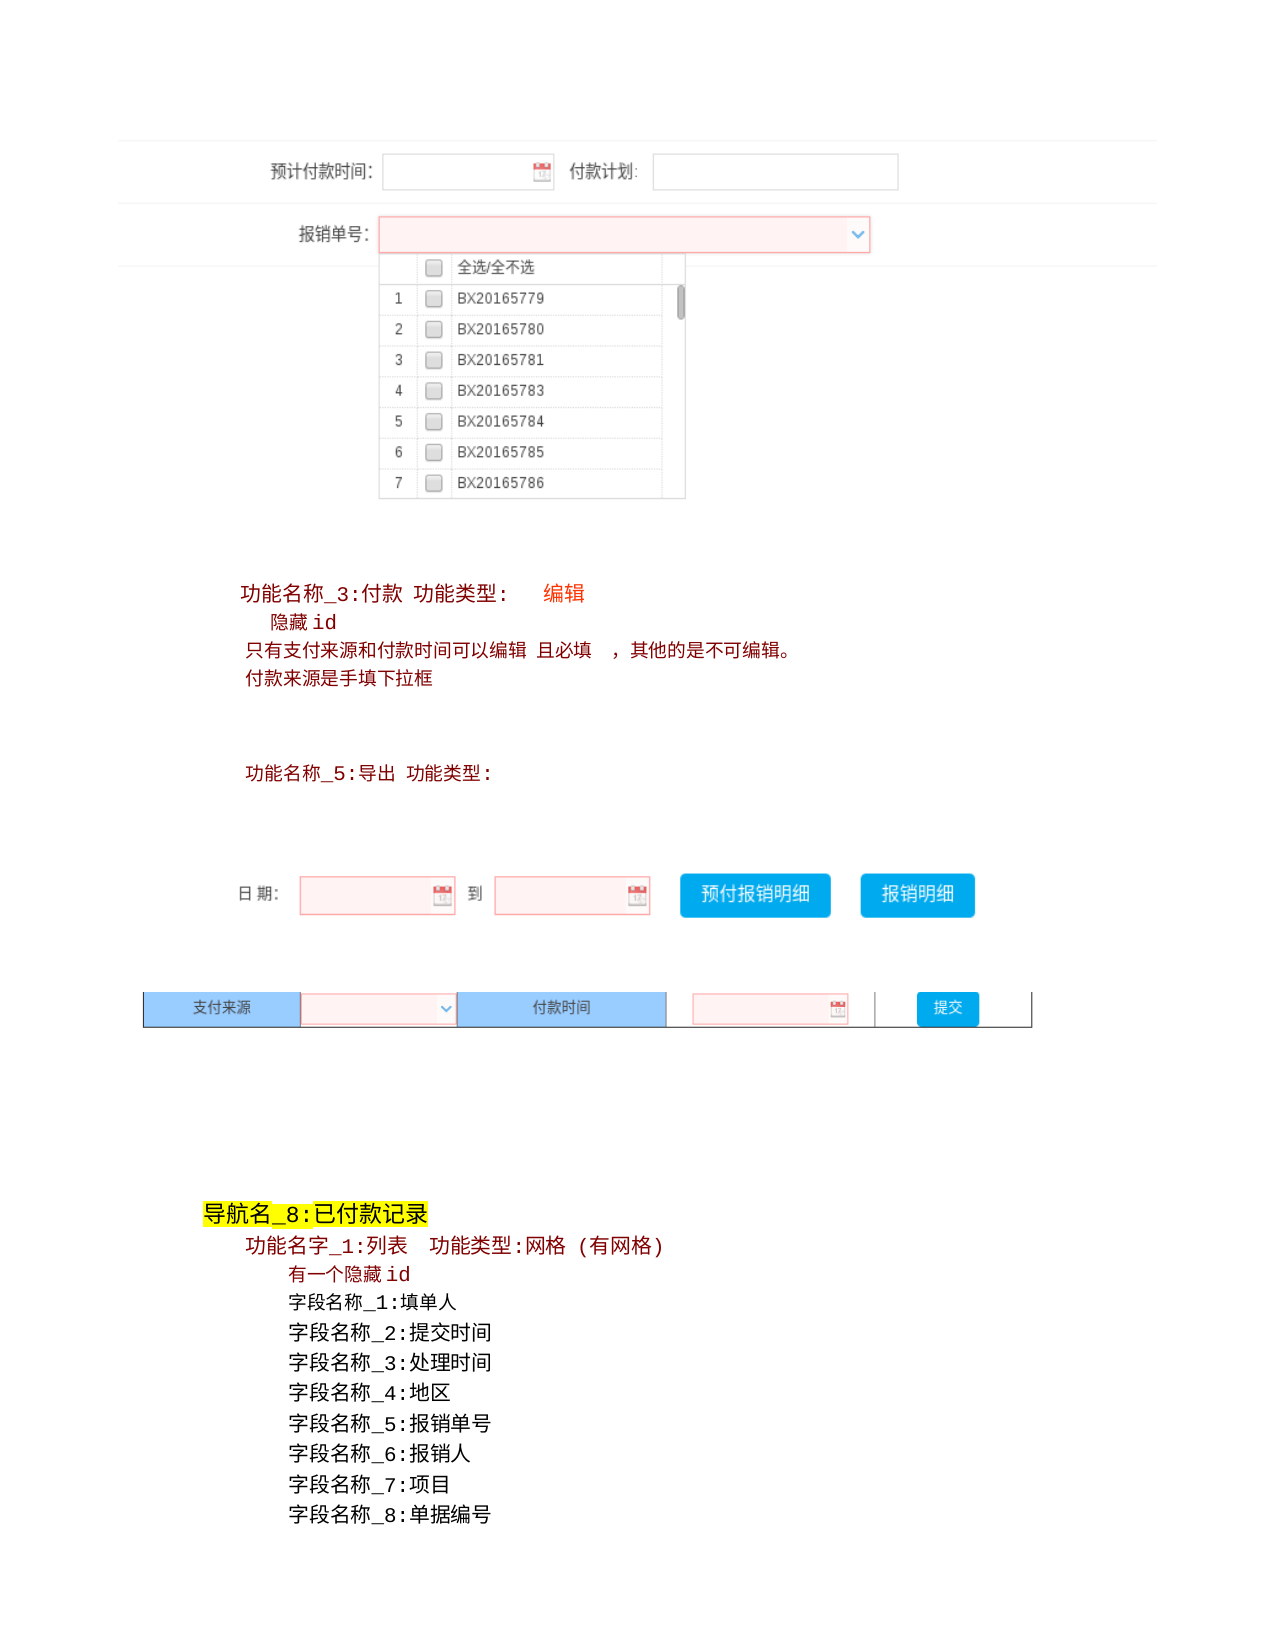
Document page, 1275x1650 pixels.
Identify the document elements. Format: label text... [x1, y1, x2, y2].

picture [118, 118, 1157, 530]
text 隐藏id [118, 608, 1157, 636]
text 只有支付来源和付款时间可以编辑 且必填 ，其他的是不可编辑。 [118, 636, 1157, 664]
text 付款来源是手填下拉框 [118, 664, 1157, 692]
text 功能名称_5:导出 功能类型: [118, 763, 1157, 786]
picture [118, 810, 1157, 1083]
text 有一个隐藏id [118, 1260, 1157, 1288]
text 功能名字_1:列表 功能类型:网格 (有网格) [118, 1229, 1157, 1260]
text 功能名称_3:付款 功能类型: 编辑 [118, 577, 1157, 608]
text 字段名称_3:处理时间 [118, 1346, 1157, 1377]
text 字段名称_4:地区 [118, 1377, 1157, 1407]
text 字段名称_5:报销单号 [118, 1407, 1157, 1437]
text 字段名称_8:单据编号 [118, 1498, 1157, 1529]
text 字段名称_7:项目 [118, 1468, 1157, 1498]
text 字段名称_6:报销人 [118, 1437, 1157, 1468]
text 导航名_8:已付款记录 [118, 1201, 1157, 1229]
text 字段名称_2:提交时间 [118, 1316, 1157, 1346]
text 字段名称_1:填单人 [118, 1288, 1157, 1316]
